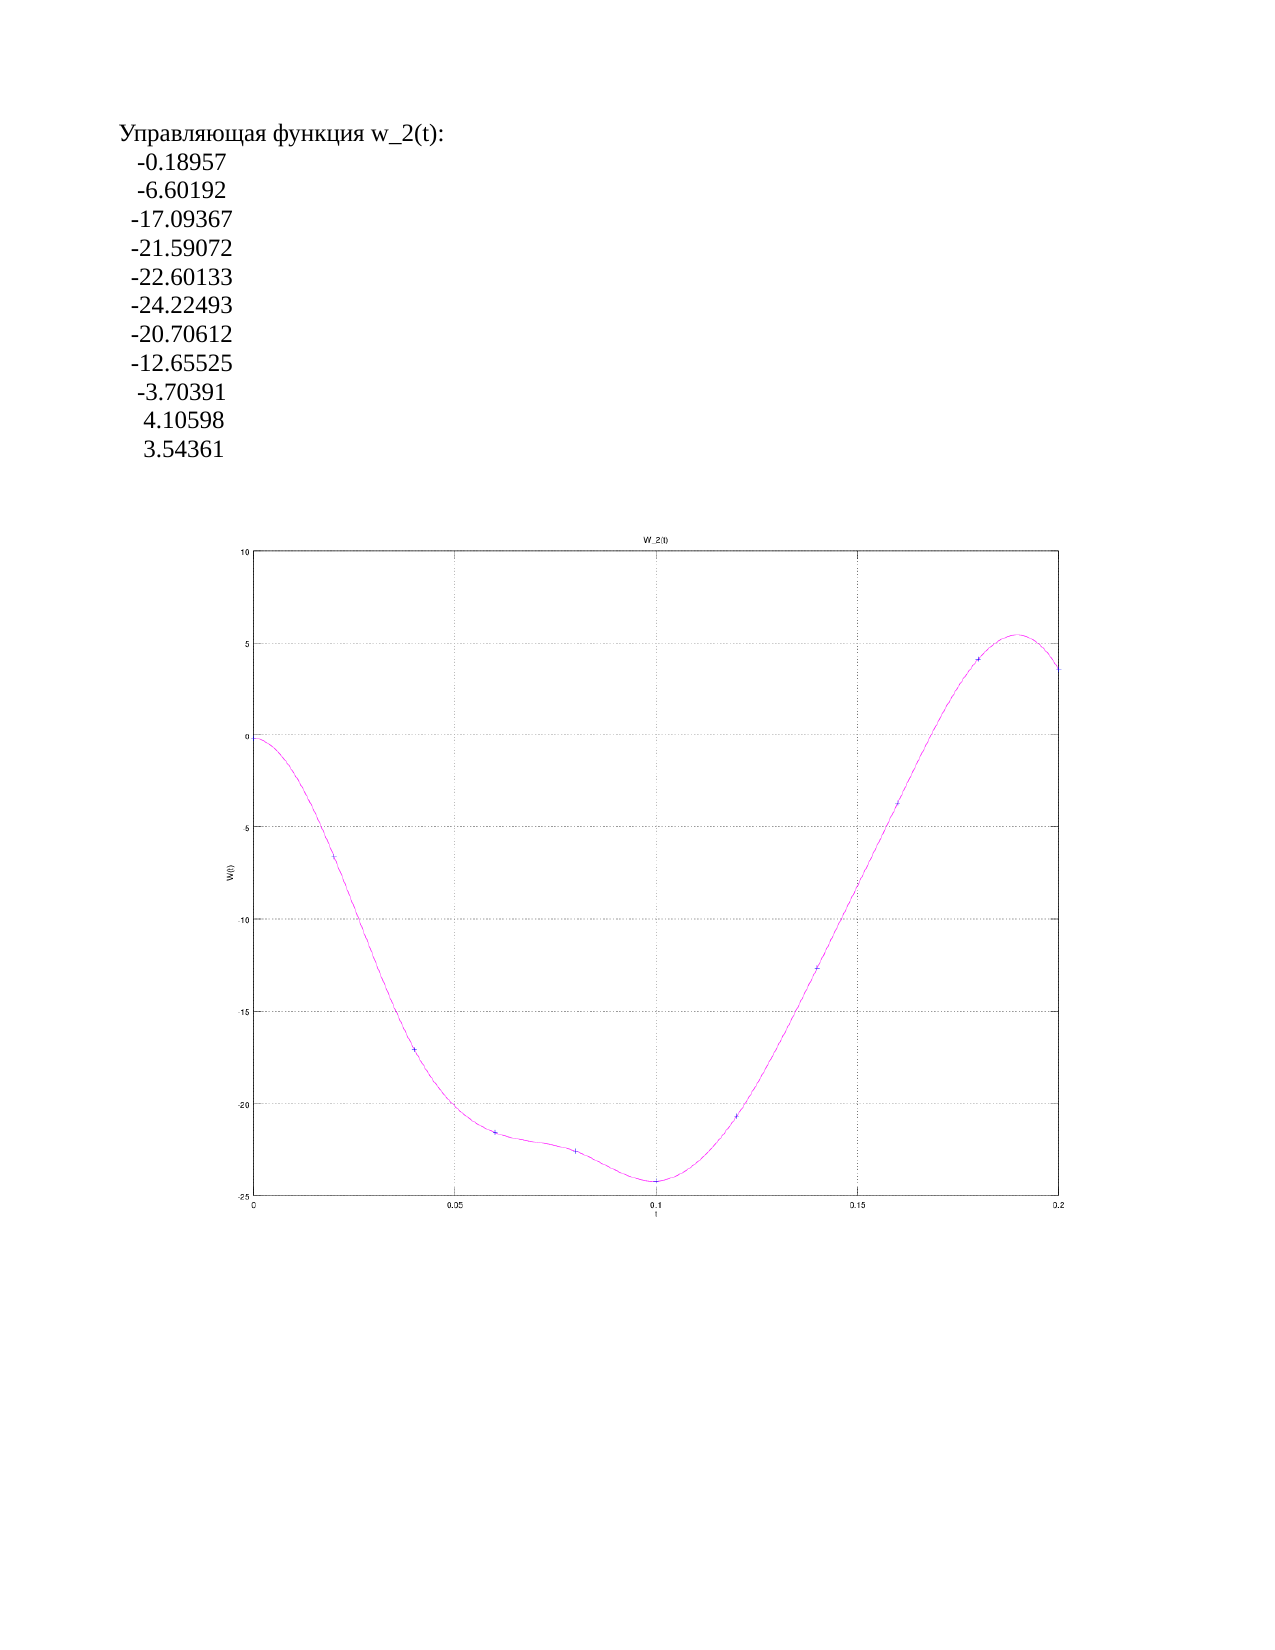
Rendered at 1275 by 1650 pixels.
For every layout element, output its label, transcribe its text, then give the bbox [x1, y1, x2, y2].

text -22.60133 [118, 262, 1157, 291]
text -3.70391 [118, 377, 1157, 406]
text 3.54361 [118, 434, 1157, 463]
picture [118, 491, 1157, 1282]
text -0.18957 [118, 147, 1157, 176]
text 4.10598 [118, 406, 1157, 434]
text -21.59072 [118, 233, 1157, 262]
text -20.70612 [118, 319, 1157, 348]
text -24.22493 [118, 291, 1157, 319]
text Управляющая функция w_2(t): [118, 118, 1157, 147]
text -17.09367 [118, 204, 1157, 233]
text -6.60192 [118, 176, 1157, 204]
text -12.65525 [118, 348, 1157, 377]
